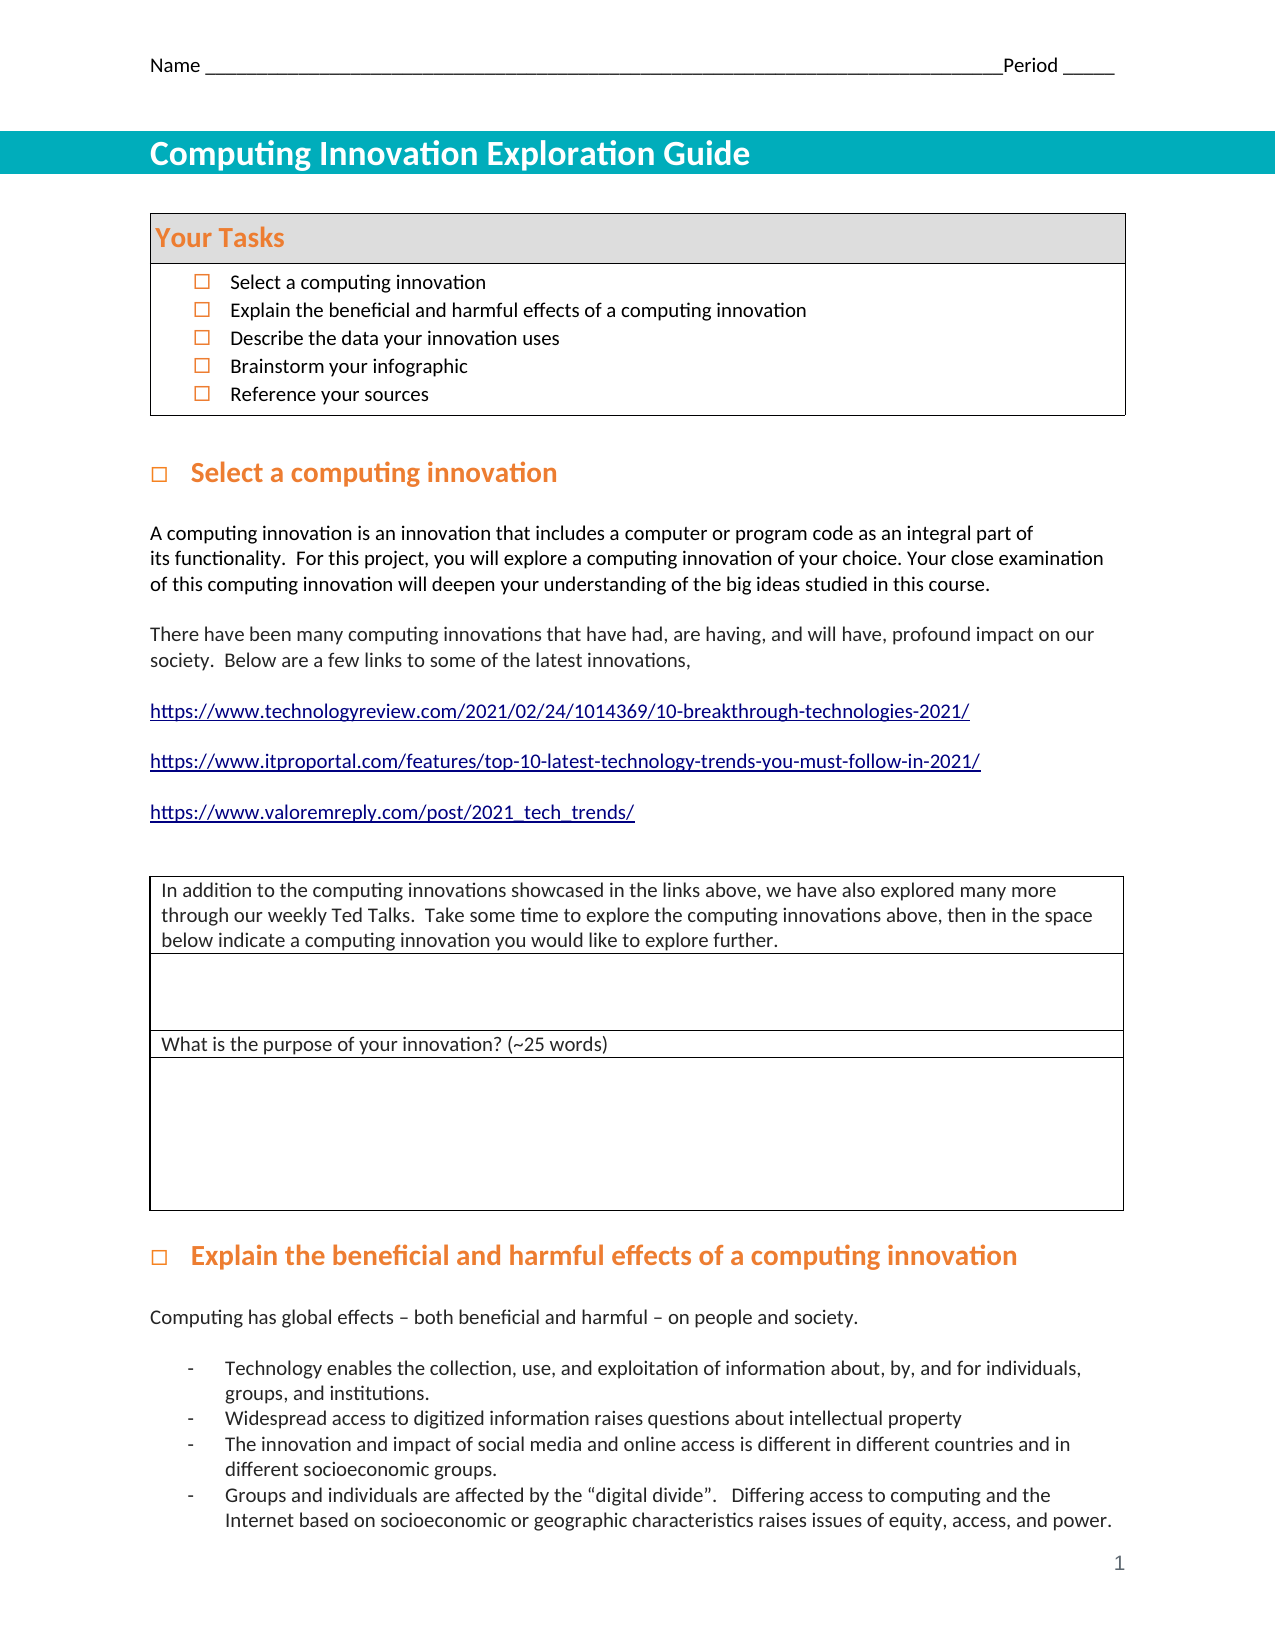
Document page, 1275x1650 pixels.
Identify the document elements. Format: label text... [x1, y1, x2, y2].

table_header Computing Innovation Exploration Guide [0, 131, 1275, 174]
text https://www.itproportal.com/features/top-10-latest-technology-trends-you-must-follow-in-2021/ [150, 749, 1125, 774]
table_cell Select a computing innovation Explain the beneficial and harmful effects of a computing innovation Describe the data your innovation uses Brainstorm your infographic Reference your sources [151, 264, 1125, 415]
text https://www.valoremreply.com/post/2021_tech_trends/ [150, 799, 1125, 825]
list Widespread access to digitized information raises questions about intellectual property [187, 1406, 1125, 1431]
table_header In addition to the computing innovations showcased in the links above, we have also explored many more through our weekly Ted Talks. Take some time to explore the computing innovations above, then in the space below indicate a computing innovation you would like to explore further. [151, 877, 1123, 953]
list The innovation and impact of social media and online access is different in different countries and in different socioeconomic groups. [187, 1431, 1125, 1482]
text https://www.technologyreview.com/2021/02/24/1014369/10-breakthrough-technologies-2021/ [150, 698, 1125, 723]
table_header Your Tasks [151, 214, 1125, 263]
table_cell [151, 1058, 1123, 1210]
text Computing has global effects – both beneficial and harmful – on people and society. [150, 1304, 1125, 1329]
table_cell [151, 954, 1123, 1030]
text There have been many computing innovations that have had, are having, and will have, profound impact on our society. Below are a few links to some of the latest innovations, [150, 622, 1125, 672]
list Groups and individuals are affected by the “digital divide”. Differing access to computing and the Internet based on socioeconomic or geographic characteristics raises issues of equity, access, and power. [187, 1482, 1125, 1533]
table_cell What is the purpose of your innovation? (~25 words) [151, 1031, 1123, 1057]
list Select a computing innovation [150, 454, 1125, 490]
list Technology enables the collection, use, and exploitation of information about, by, and for individuals, groups, and institutions. [187, 1355, 1125, 1406]
text A computing innovation is an innovation that includes a computer or program code as an integral part of its functionality. For this project, you will explore a computing innovation of your choice. Your close examination of this computing innovation will deepen your understanding of the big ideas studied in this course. [150, 520, 1125, 596]
list Explain the beneficial and harmful effects of a computing innovation [150, 1237, 1125, 1272]
